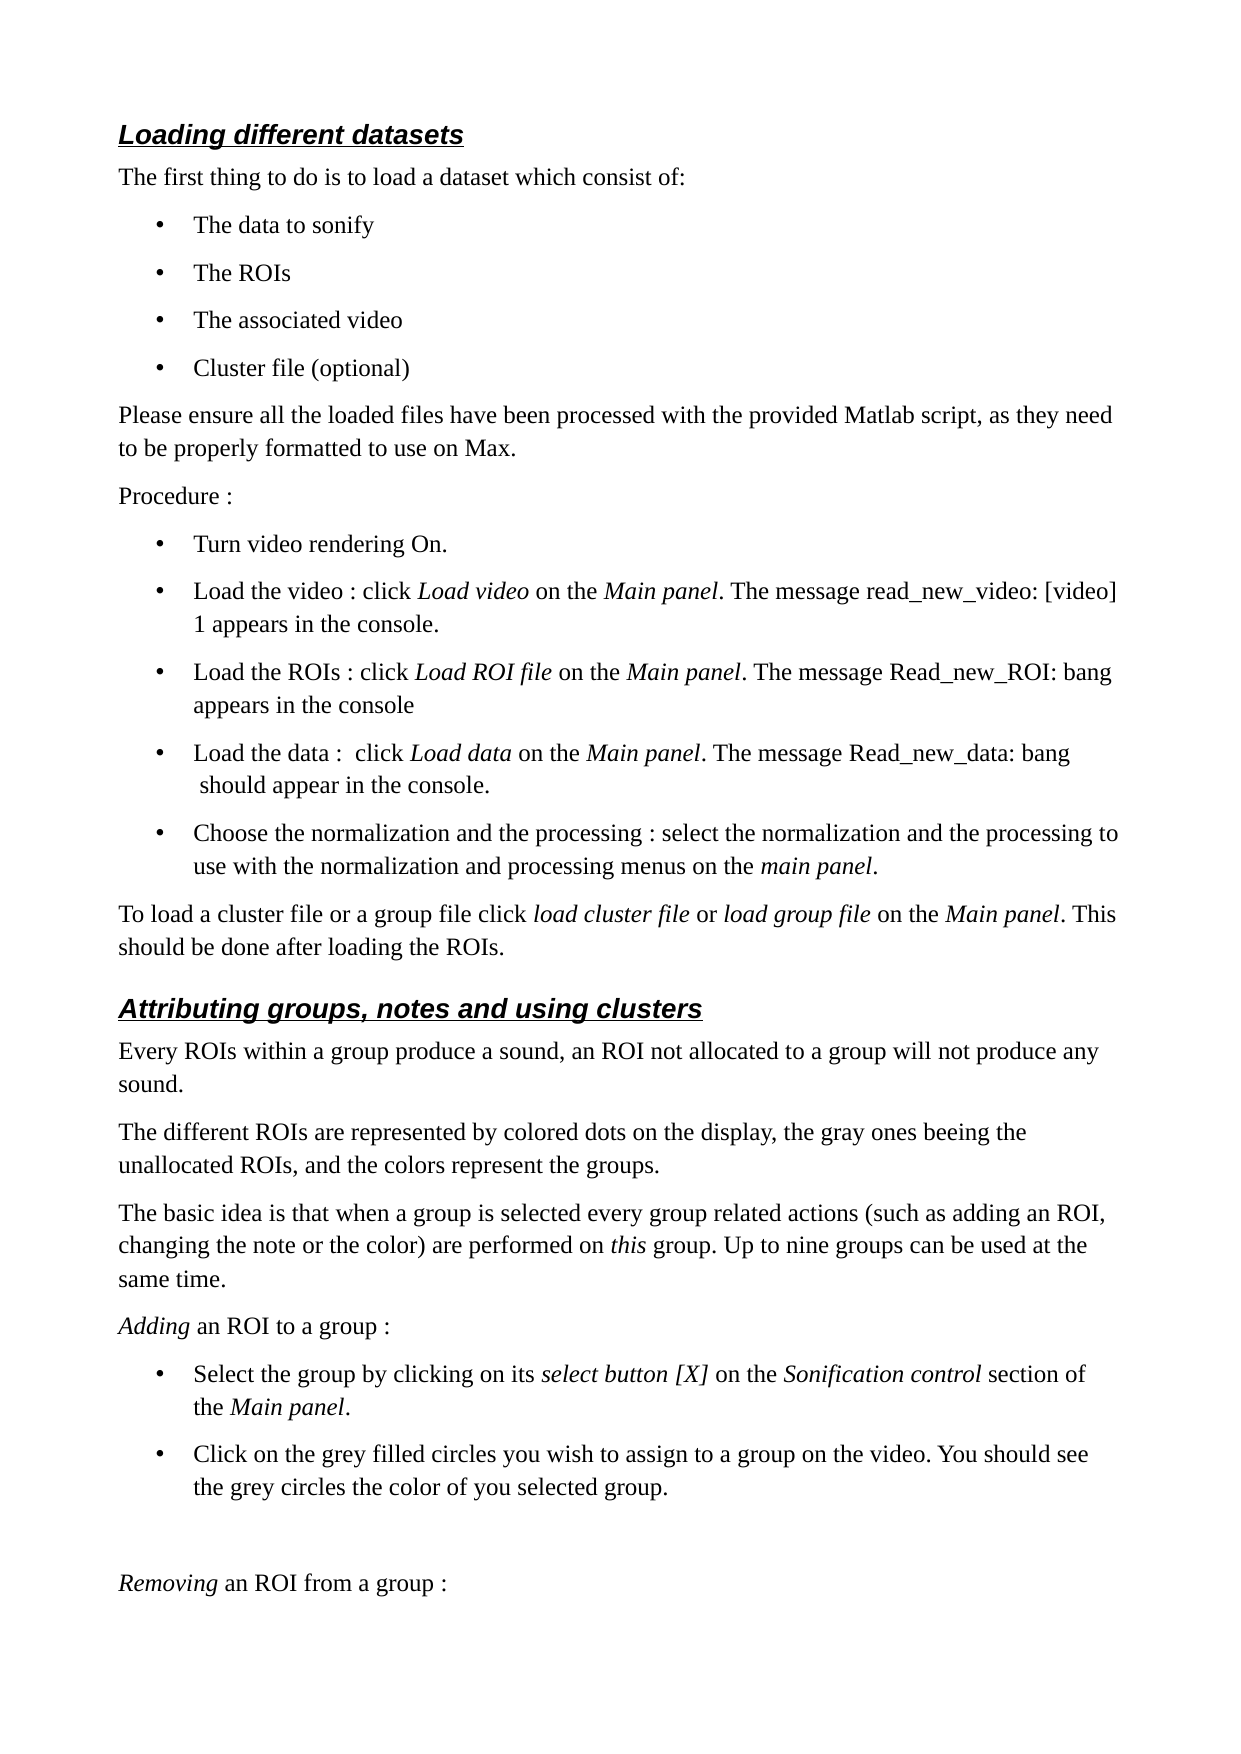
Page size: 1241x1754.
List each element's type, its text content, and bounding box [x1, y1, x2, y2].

list Load the data : click Load data on the Main panel. The message Read_new_data: bang should appear in the console. [156, 738, 1122, 799]
list Click on the grey filled circles you wish to assign to a group on the video. You should see the grey circles the color of you selected group. [156, 1439, 1122, 1501]
text The basic idea is that when a group is selected every group related actions (such as adding an ROI, changing the note or the color) are performed on this group. Up to nine groups can be used at the same time. [118, 1198, 1122, 1292]
list Choose the normalization and the processing : select the normalization and the processing to use with the normalization and processing menus on the main panel. [156, 818, 1122, 880]
list Load the video : click Load video on the Main panel. The message read_new_video: [video] 1 appears in the console. [156, 576, 1122, 638]
list Load the ROIs : click Load ROI file on the Main panel. The message Read_new_ROI: bang appears in the console [156, 657, 1122, 719]
text The different ROIs are represented by colored dots on the display, the gray ones beeing the unallocated ROIs, and the colors represent the groups. [118, 1117, 1122, 1179]
list The data to sonify [156, 210, 1122, 239]
list The ROIs [156, 258, 1122, 286]
list Cluster file (optional) [156, 353, 1122, 382]
list Select the group by clicking on its select button [X] on the Sonification control section of the Main panel. [156, 1359, 1122, 1421]
subtitle Attributing groups, notes and using clusters [118, 992, 1122, 1024]
text Please ensure all the loaded files have been processed with the provided Matlab script, as they need to be properly formatted to use on Max. [118, 401, 1122, 462]
text To load a cluster file or a group file click load cluster file or load group file on the Main panel. This should be done after loading the ROIs. [118, 899, 1122, 961]
text Removing an ROI from a group : [118, 1568, 1122, 1596]
text The first thing to do is to load a dataset which consist of: [118, 162, 1122, 191]
list Turn video rendering On. [156, 529, 1122, 557]
list The associated video [156, 305, 1122, 334]
subtitle Loading different datasets [118, 118, 1122, 150]
text Procedure : [118, 481, 1122, 510]
text Adding an ROI to a group : [118, 1311, 1122, 1340]
text Every ROIs within a group produce a sound, an ROI not allocated to a group will not produce any sound. [118, 1036, 1122, 1098]
